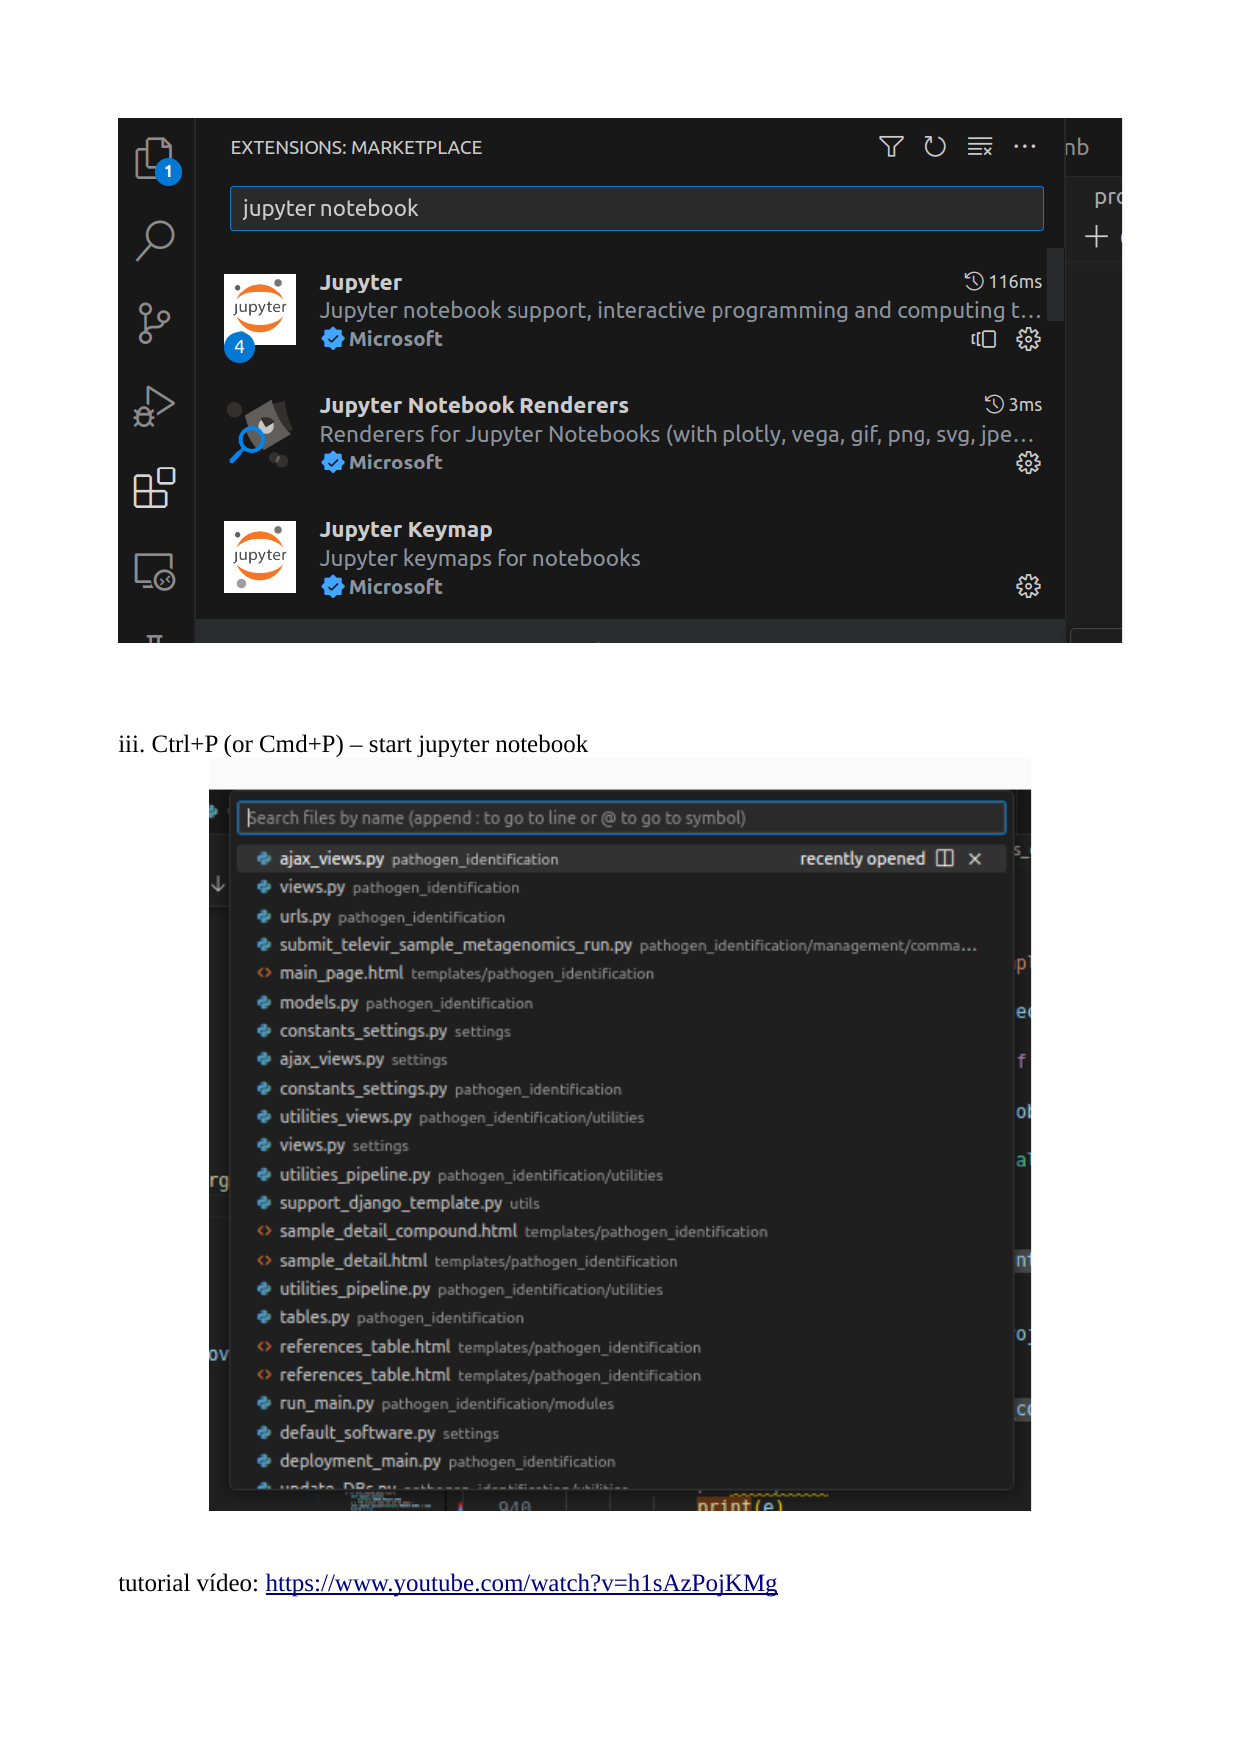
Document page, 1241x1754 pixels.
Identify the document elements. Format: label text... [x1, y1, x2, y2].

picture [209, 757, 1032, 1511]
text iii. Ctrl+P (or Cmd+P) – start jupyter notebook [118, 729, 1122, 758]
picture [118, 118, 1123, 643]
text tutorial vídeo: https://www.youtube.com/watch?v=h1sAzPojKMg [118, 1568, 1122, 1597]
